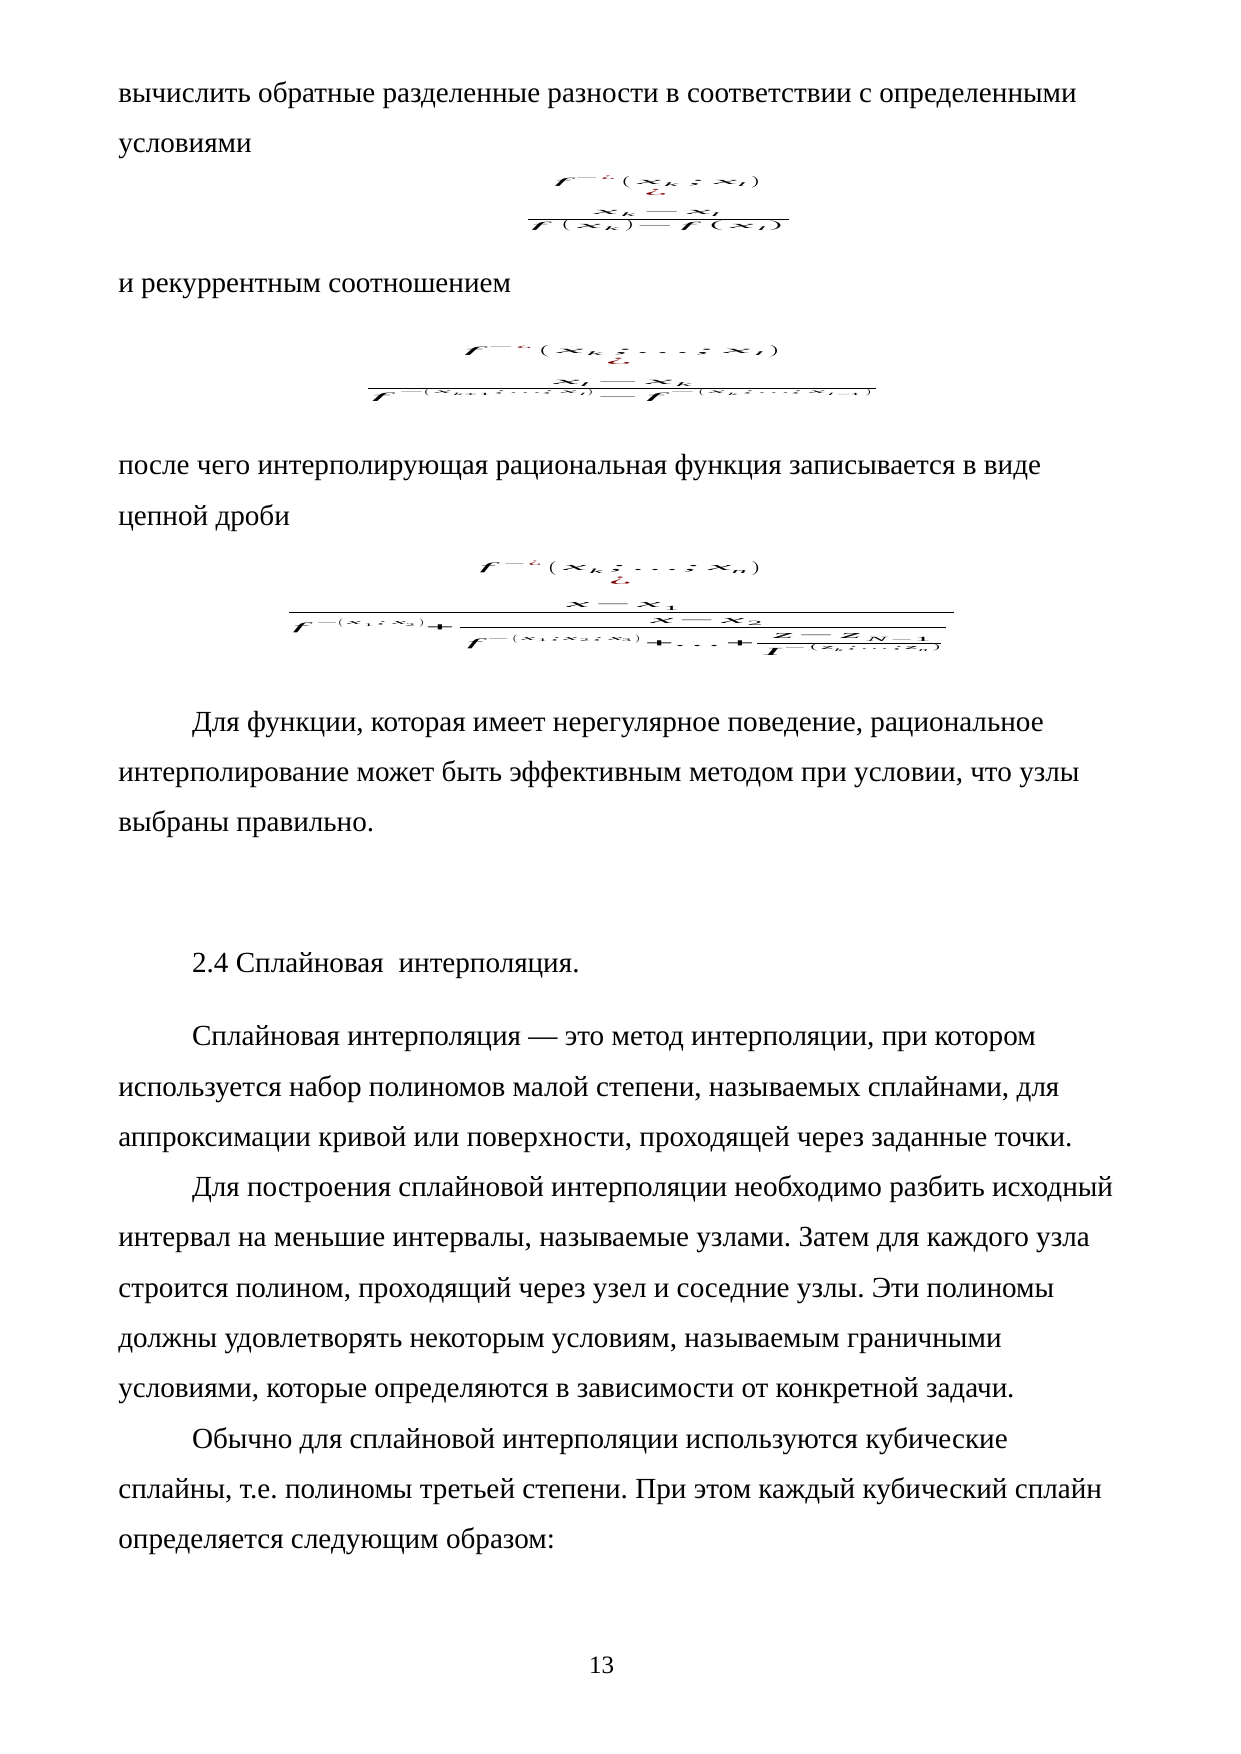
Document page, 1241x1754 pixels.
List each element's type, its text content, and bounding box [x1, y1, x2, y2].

text после чего интерполирующая рациональная функция записывается в виде цепной дроби [118, 447, 1122, 531]
text Из этого процесса получаем систему из n линейных алгебраических уравнений относительно неизвестных. Если нечетное и или четное и , то функция может быть записана явно. Для этого необходимо вычислить обратные разделенные разности в соответствии с определенными условиями [118, 75, 1122, 159]
text Для построения сплайновой интерполяции необходимо разбить исходный интервал на меньшие интервалы, называемые узлами. Затем для каждого узла строится полином, проходящий через узел и соседние узлы. Эти полиномы должны удовлетворять некоторым условиям, называемым граничными условиями, которые определяются в зависимости от конкретной задачи. [118, 1169, 1122, 1404]
text и рекуррентным соотношением [118, 265, 1122, 299]
text Сплайновая интерполяция — это метод интерполяции, при котором используется набор полиномов малой степени, называемых сплайнами, для аппроксимации кривой или поверхности, проходящей через заданные точки. [118, 1018, 1122, 1152]
subtitle 2.4 Сплайновая интерполяция. [118, 918, 1122, 985]
text Для функции, которая имеет нерегулярное поведение, рациональное интерполирование может быть эффективным методом при условии, что узлы выбраны правильно. [118, 704, 1122, 838]
text Обычно для сплайновой интерполяции используются кубические сплайны, т.е. полиномы третьей степени. При этом каждый кубический сплайн определяется следующим образом: [118, 1421, 1122, 1555]
